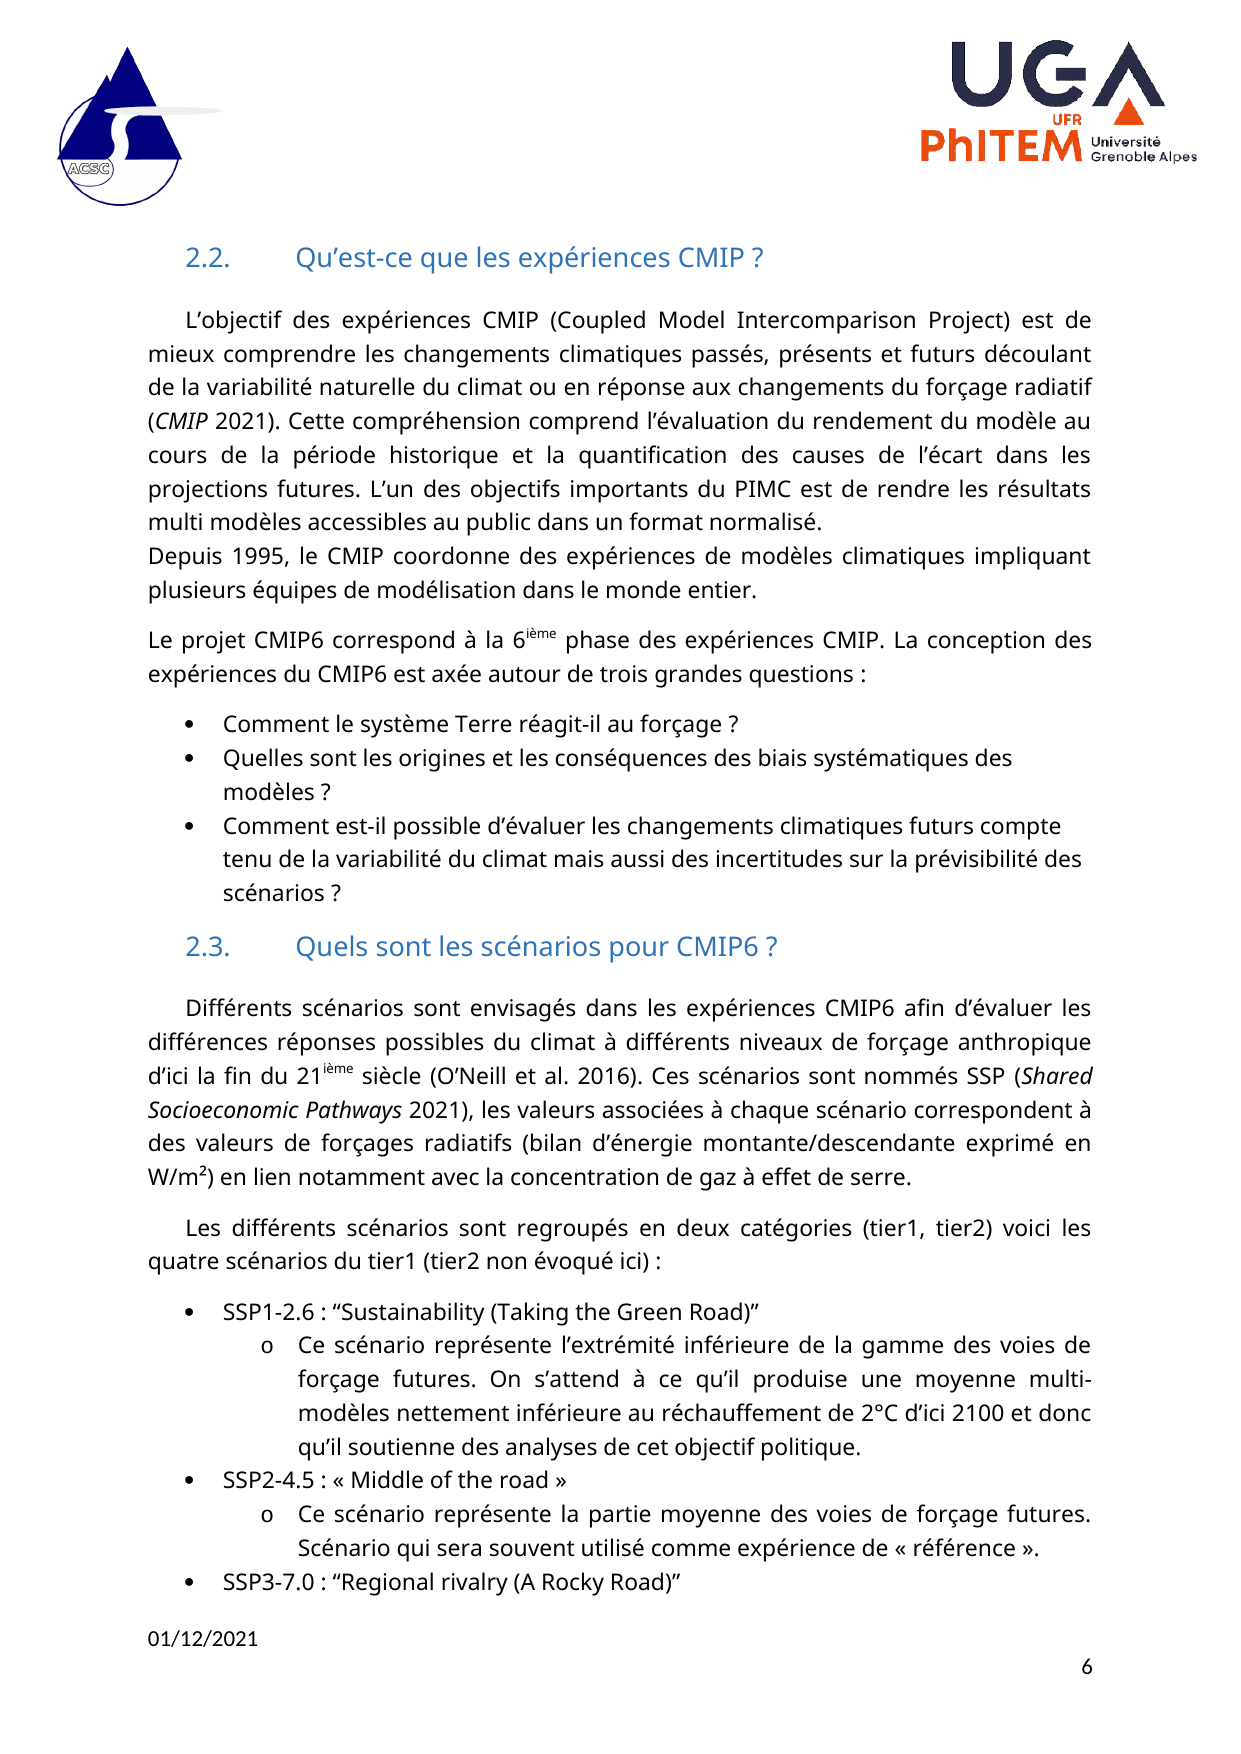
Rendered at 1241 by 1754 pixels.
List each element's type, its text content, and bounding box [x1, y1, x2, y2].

list Comment est-il possible d’évaluer les changements climatiques futurs compte tenu de la variabilité du climat mais aussi des incertitudes sur la prévisibilité des scénarios ? [185, 809, 1093, 908]
subtitle Quels sont les scénarios pour CMIP6 ? [185, 927, 1093, 964]
text Différents scénarios sont envisagés dans les expériences CMIP6 afin d’évaluer les différences réponses possibles du climat à différents niveaux de forçage anthropique d’ici la fin du 21ième siècle (O’Neill et al. 2016). Ces scénarios sont nommés SSP (Shared Socioeconomic Pathways 2021), les valeurs associées à chaque scénario correspondent à des valeurs de forçages radiatifs (bilan d’énergie montante/descendante exprimé en W/m²) en lien notamment avec la concentration de gaz à effet de serre. [148, 992, 1093, 1192]
list SSP1-2.6 : “Sustainability (Taking the Green Road)” [185, 1296, 1093, 1327]
text Le projet CMIP6 correspond à la 6ième phase des expériences CMIP. La conception des expériences du CMIP6 est axée autour de trois grandes questions : [148, 624, 1093, 689]
picture [921, 40, 1197, 164]
list Comment le système Terre réagit-il au forçage ? [185, 708, 1093, 739]
subtitle Qu’est-ce que les expériences CMIP ? [185, 239, 1093, 276]
picture [43, 40, 227, 224]
list Ce scénario représente l’extrémité inférieure de la gamme des voies de forçage futures. On s’attend à ce qu’il produise une moyenne multi-modèles nettement inférieure au réchauffement de 2°C d’ici 2100 et donc qu’il soutienne des analyses de cet objectif politique. [260, 1329, 1093, 1462]
list SSP3-7.0 : “Regional rivalry (A Rocky Road)” [185, 1566, 1093, 1597]
list Quelles sont les origines et les conséquences des biais systématiques des modèles ? [185, 742, 1093, 807]
text Les différents scénarios sont regroupés en deux catégories (tier1, tier2) voici les quatre scénarios du tier1 (tier2 non évoqué ici) : [148, 1211, 1093, 1276]
text Depuis 1995, le CMIP coordonne des expériences de modèles climatiques impliquant plusieurs équipes de modélisation dans le monde entier. [148, 540, 1093, 605]
list Ce scénario représente la partie moyenne des voies de forçage futures. Scénario qui sera souvent utilisé comme expérience de « référence ». [260, 1498, 1093, 1563]
text L’objectif des expériences CMIP (Coupled Model Intercomparison Project) est de mieux comprendre les changements climatiques passés, présents et futurs découlant de la variabilité naturelle du climat ou en réponse aux changements du forçage radiatif (CMIP 2021). Cette compréhension comprend l’évaluation du rendement du modèle au cours de la période historique et la quantification des causes de l’écart dans les projections futures. L’un des objectifs importants du PIMC est de rendre les résultats multi modèles accessibles au public dans un format normalisé. [148, 304, 1093, 537]
list SSP2-4.5 : « Middle of the road » [185, 1464, 1093, 1496]
